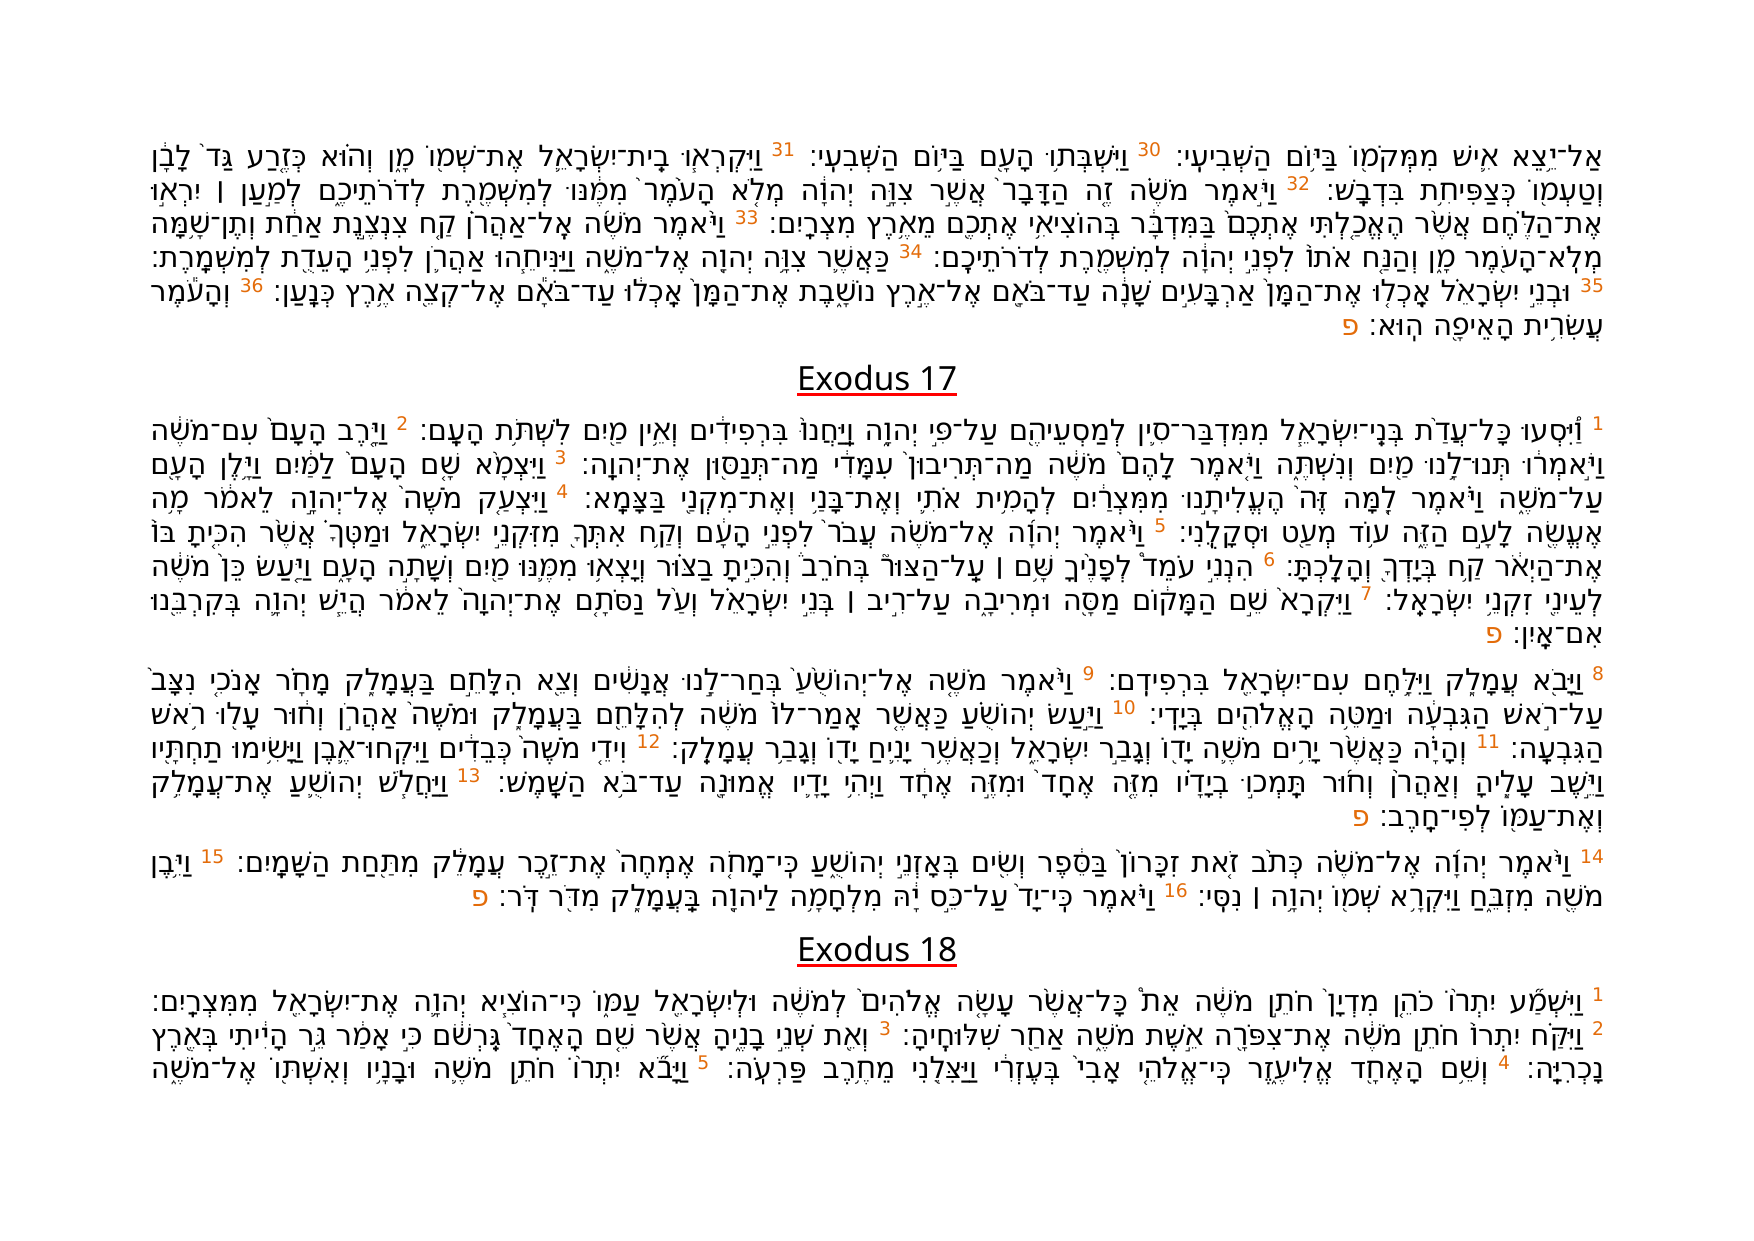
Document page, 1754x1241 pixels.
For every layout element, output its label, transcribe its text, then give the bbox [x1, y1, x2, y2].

text 1 וַ֠יִּסְעוּ כָּל־עֲדַ֨ת בְּנֵֽי־יִשְׂרָאֵ֧ל מִמִּדְבַּר־סִ֛ין לְמַסְעֵיהֶ֖ם עַל־פִּ֣י יְהוָ֑ה וַֽיַּחֲנוּ֙ בִּרְפִידִ֔ים וְאֵ֥ין מַ֖יִם לִשְׁתֹּ֥ת הָעָֽם׃ 2 וַיָּ֤רֶב הָעָם֙ עִם־מֹשֶׁ֔ה וַיֹּ֣אמְר֔וּ תְּנוּ־לָ֥נוּ מַ֖יִם וְנִשְׁתֶּ֑ה וַיֹּ֤אמֶר לָהֶם֙ מֹשֶׁ֔ה מַה־תְּרִיבוּן֙ עִמָּדִ֔י מַה־תְּנַסּ֖וּן אֶת־יְהוָֽה׃ ‬‬‬3 וַיִּצְמָ֨א שָׁ֤ם הָעָם֙ לַמַּ֔יִם וַיָּ֥לֶן הָעָ֖ם עַל־מֹשֶׁ֑ה וַיֹּ֗אמֶר לָ֤מָּה זֶּה֙ הֶעֱלִיתָ֣נוּ מִמִּצְרַ֔יִם לְהָמִ֥ית אֹתִ֛י וְאֶת־בָּנַ֥י וְאֶת־מִקְנַ֖י בַּצָּמָֽא׃ ‬‬‬4 וַיִּצְעַ֤ק מֹשֶׁה֙ אֶל־יְהוָ֣ה לֵאמֹ֔ר מָ֥ה אֶעֱשֶׂ֖ה לָעָ֣ם הַזֶּ֑ה ע֥וֹד מְעַ֖ט וּסְקָלֻֽנִי׃ ‬‬‬5 וַיֹּ֨אמֶר יְהוָ֜ה אֶל־מֹשֶׁ֗ה עֲבֹר֙ לִפְנֵ֣י הָעָ֔ם וְקַ֥ח אִתְּךָ֖ מִזִּקְנֵ֣י יִשְׂרָאֵ֑ל וּמַטְּךָ֗ אֲשֶׁ֨ר הִכִּ֤יתָ בּוֹ֙ אֶת־הַיְאֹ֔ר קַ֥ח בְּיָדְךָ֖ וְהָלָֽכְתָּ׃ ‬‬‬6 הִנְנִ֣י עֹמֵד֩ לְפָנֶ֨יךָ שָּׁ֥ם ׀ עַֽל־הַצּוּר֮ בְּחֹרֵב֒ וְהִכִּ֣יתָ בַצּ֗וּר וְיָצְא֥וּ מִמֶּ֛נּוּ מַ֖יִם וְשָׁתָ֣ה הָעָ֑ם וַיַּ֤עַשׂ כֵּן֙ מֹשֶׁ֔ה לְעֵינֵ֖י זִקְנֵ֥י יִשְׂרָאֵֽל׃ ‬‬‬7 וַיִּקְרָא֙ שֵׁ֣ם הַמָּק֔וֹם מַסָּ֖ה וּמְרִיבָ֑ה עַל־רִ֣יב ׀ בְּנֵ֣י יִשְׂרָאֵ֗ל וְעַ֨ל נַסֹּתָ֤ם אֶת־יְהוָה֙ לֵאמֹ֔ר הֲיֵ֧שׁ יְהוָ֛ה בְּקִרְבֵּ֖נוּ אִם־אָֽיִן׃ פ ‬‬‬‬‬‬‬‬‬ [150, 413, 1604, 651]
text Exodus 18 [150, 926, 1604, 971]
text 8 וַיָּבֹ֖א עֲמָלֵ֑ק וַיִּלָּ֥חֶם עִם־יִשְׂרָאֵ֖ל בִּרְפִידִֽם׃ ‬‬‬9 וַיֹּ֨אמֶר מֹשֶׁ֤ה אֶל־יְהוֹשֻׁ֙עַ֙ בְּחַר־לָ֣נוּ אֲנָשִׁ֔ים וְצֵ֖א הִלָּחֵ֣ם בַּעֲמָלֵ֑ק מָחָ֗ר אָנֹכִ֤י נִצָּב֙ עַל־רֹ֣אשׁ הַגִּבְעָ֔ה וּמַטֵּ֥ה הָאֱלֹהִ֖ים בְּיָדִֽי׃ ‬‬‬10 וַיַּ֣עַשׂ יְהוֹשֻׁ֗עַ כַּאֲשֶׁ֤ר אָֽמַר־לוֹ֙ מֹשֶׁ֔ה לְהִלָּחֵ֖ם בַּעֲמָלֵ֑ק וּמֹשֶׁה֙ אַהֲרֹ֣ן וְח֔וּר עָל֖וּ רֹ֥אשׁ הַגִּבְעָֽה׃ ‬‬‬11 וְהָיָ֗ה כַּאֲשֶׁ֨ר יָרִ֥ים מֹשֶׁ֛ה יָד֖וֹ וְגָבַ֣ר יִשְׂרָאֵ֑ל וְכַאֲשֶׁ֥ר יָנִ֛יחַ יָד֖וֹ וְגָבַ֥ר עֲמָלֵֽק׃ ‬‬‬12 וִידֵ֤י מֹשֶׁה֙ כְּבֵדִ֔ים וַיִּקְחוּ־אֶ֛בֶן וַיָּשִׂ֥ימוּ תַחְתָּ֖יו וַיֵּ֣שֶׁב עָלֶ֑יהָ וְאַהֲרֹ֨ן וְח֜וּר תָּֽמְכ֣וּ בְיָדָ֗יו מִזֶּ֤ה אֶחָד֙ וּמִזֶּ֣ה אֶחָ֔ד וַיְהִ֥י יָדָ֛יו אֱמוּנָ֖ה עַד־בֹּ֥א הַשָּֽׁמֶשׁ׃ ‬‬‬13 וַיַּחֲלֹ֧שׁ יְהוֹשֻׁ֛עַ אֶת־עֲמָלֵ֥ק וְאֶת־עַמּ֖וֹ לְפִי־חָֽרֶב׃ פ ‬‬‬‬‬‬‬‬‬ [150, 663, 1604, 833]
text Exodus 17 [150, 355, 1604, 401]
text 11 וַיְדַבֵּ֥ר יְהוָ֖ה אֶל־מֹשֶׁ֥ה לֵּאמֹֽר׃ ‬‬‬12 שָׁמַ֗עְתִּי אֶת־תְּלוּנֹּת֮ בְּנֵ֣י יִשְׂרָאֵל֒ דַּבֵּ֨ר אֲלֵהֶ֜ם לֵאמֹ֗ר בֵּ֤ין הָֽעַרְבַּ֙יִם֙ תֹּאכְל֣וּ בָשָׂ֔ר וּבַבֹּ֖קֶר תִּשְׂבְּעוּ־לָ֑חֶם וִֽידַעְתֶּ֕ם כִּ֛י אֲנִ֥י יְהוָ֖ה אֱלֹהֵיכֶֽם׃ ‬‬‬13 וַיְהִ֣י בָעֶ֔רֶב וַתַּ֣עַל הַשְּׂלָ֔ו וַתְּכַ֖ס אֶת־הַֽמַּחֲנֶ֑ה וּבַבֹּ֗קֶר הָֽיְתָה֙ שִׁכְבַ֣ת הַטַּ֔ל סָבִ֖יב לַֽמַּחֲנֶֽה׃ ‬‬‬14 וַתַּ֖עַל שִׁכְבַ֣ת הַטָּ֑ל וְהִנֵּ֞ה עַל־פְּנֵ֤י הַמִּדְבָּר֙ דַּ֣ק מְחֻסְפָּ֔ס דַּ֥ק כַּכְּפֹ֖ר עַל־הָאָֽרֶץ׃ ‬‬‬15 וַיִּרְא֣וּ בְנֵֽי־יִשְׂרָאֵ֗ל וַיֹּ֨אמְר֜וּ אִ֤ישׁ אֶל־אָחִיו֙ מָ֣ן ה֔וּא כִּ֛י לֹ֥א יָדְע֖וּ מַה־ה֑וּא וַיֹּ֤אמֶר מֹשֶׁה֙ אֲלֵהֶ֔ם ה֣וּא הַלֶּ֔חֶם אֲשֶׁ֨ר נָתַ֧ן יְהוָ֛ה לָכֶ֖ם לְאָכְלָֽה׃ ‬‬‬16 זֶ֤ה הַדָּבָר֙ אֲשֶׁ֣ר צִוָּ֣ה יְהוָ֔ה לִקְט֣וּ מִמֶּ֔נּוּ אִ֖ישׁ לְפִ֣י אָכְל֑וֹ עֹ֣מֶר לַגֻּלְגֹּ֗לֶת מִסְפַּר֙ נַפְשֹׁ֣תֵיכֶ֔ם אִ֛ישׁ לַאֲשֶׁ֥ר בְּאָהֳל֖וֹ תִּקָּֽחוּ׃ ‬‬‬17 וַיַּעֲשׂוּ־כֵ֖ן בְּנֵ֣י יִשְׂרָאֵ֑ל וַֽיִּלְקְט֔וּ הַמַּרְבֶּ֖ה וְהַמַּמְעִֽיט׃ ‬‬‬18 וַיָּמֹ֣דּוּ בָעֹ֔מֶר וְלֹ֤א הֶעְדִּיף֙ הַמַּרְבֶּ֔ה וְהַמַּמְעִ֖יט לֹ֣א הֶחְסִ֑יר אִ֥ישׁ לְפִֽי־אָכְל֖וֹ לָקָֽטוּ׃ ‬‬‬19 וַיֹּ֥אמֶר מֹשֶׁ֖ה אֲלֵהֶ֑ם אִ֕ישׁ אַל־יוֹתֵ֥ר מִמֶּ֖נּוּ עַד־בֹּֽקֶר׃ ‬‬‬20 וְלֹא־שָׁמְע֣וּ אֶל־מֹשֶׁ֗ה וַיּוֹתִ֨רוּ אֲנָשִׁ֤ים מִמֶּ֙נּוּ֙ עַד־בֹּ֔קֶר וַיָּ֥רֻם תּוֹלָעִ֖ים וַיִּבְאַ֑שׁ וַיִּקְצֹ֥ף עֲלֵהֶ֖ם מֹשֶֽׁה׃ ‬‬‬21 וַיִּלְקְט֤וּ אֹתוֹ֙ בַּבֹּ֣קֶר בַּבֹּ֔קֶר אִ֖ישׁ כְּפִ֣י אָכְל֑וֹ וְחַ֥ם הַשֶּׁ֖מֶשׁ וְנָמָֽס׃ ‬‬‬22 וַיְהִ֣י ׀ בַּיּ֣וֹם הַשִּׁשִּׁ֗י לָֽקְט֥וּ לֶ֙חֶם֙ מִשְׁנֶ֔ה שְׁנֵ֥י הָעֹ֖מֶר לָאֶחָ֑ד וַיָּבֹ֙אוּ֙ כָּל־נְשִׂיאֵ֣י הָֽעֵדָ֔ה וַיַּגִּ֖ידוּ לְמֹשֶֽׁה׃ ‬‬‬23 וַיֹּ֣אמֶר אֲלֵהֶ֗ם ה֚וּא אֲשֶׁ֣ר דִּבֶּ֣ר יְהוָ֔ה שַׁבָּת֧וֹן שַׁבַּת־קֹ֛דֶשׁ לַֽיהוָ֖ה מָחָ֑ר אֵ֣ת אֲשֶׁר־תֹּאפ֞וּ אֵפ֗וּ וְאֵ֤ת אֲשֶֽׁר־תְּבַשְּׁלוּ֙ בַּשֵּׁ֔לוּ וְאֵת֙ כָּל־הָ֣עֹדֵ֔ף הַנִּ֧יחוּ לָכֶ֛ם לְמִשְׁמֶ֖רֶת עַד־הַבֹּֽקֶר׃ ‬‬‬24 וַיַּנִּ֤יחוּ אֹתוֹ֙ עַד־הַבֹּ֔קֶר כַּאֲשֶׁ֖ר צִוָּ֣ה מֹשֶׁ֑ה וְלֹ֣א הִבְאִ֔ישׁ וְרִמָּ֖ה לֹא־הָ֥יְתָה בּֽוֹ׃ ‬‬‬25 וַיֹּ֤אמֶר מֹשֶׁה֙ אִכְלֻ֣הוּ הַיּ֔וֹם כִּֽי־שַׁבָּ֥ת הַיּ֖וֹם לַיהוָ֑ה הַיּ֕וֹם לֹ֥א תִמְצָאֻ֖הוּ בַּשָּׂדֶֽה׃ ‬‬‬26 שֵׁ֥שֶׁת יָמִ֖ים תִּלְקְטֻ֑הוּ וּבַיּ֧וֹם הַשְּׁבִיעִ֛י שַׁבָּ֖ת לֹ֥א יִֽהְיֶה־בּֽוֹ׃ ‬‬‬27 וֽ͏ַיְהִי֙ בַּיּ֣וֹם הַשְּׁבִיעִ֔י יָצְא֥וּ מִן־הָעָ֖ם לִלְקֹ֑ט וְלֹ֖א מָצָֽאוּ׃ ס ‬‬‬28 וַיֹּ֥אמֶר יְהוָ֖ה אֶל־מֹשֶׁ֑ה עַד־אָ֙נָה֙ מֵֽאַנְתֶּ֔ם לִשְׁמֹ֥ר מִצְוֺתַ֖י וְתוֹרֹתָֽי׃ ‬‬‬29 רְא֗וּ כִּֽי־יְהוָה֮ נָתַ֣ן לָכֶ֣ם הַשַׁבָּת֒ עַל־כֵּ֠ן ה֣וּא נֹתֵ֥ן לָכֶ֛ם בַּיּ֥וֹם הַשִּׁשִּׁ֖י לֶ֣חֶם יוֹמָ֑יִם שְׁב֣וּ ׀ אִ֣ישׁ תַּחְתָּ֗יו אַל־יֵ֥צֵא אִ֛ישׁ מִמְּקֹמ֖וֹ בַּיּ֥וֹם הַשְּׁבִיעִֽי׃ ‬‬‬30 וַיִּשְׁבְּת֥וּ הָעָ֖ם בַּיּ֥וֹם הַשְּׁבִעִֽי׃ ‬‬‬31 וַיִּקְרְא֧וּ בֵֽית־יִשְׂרָאֵ֛ל אֶת־שְׁמ֖וֹ מָ֑ן וְה֗וּא כְּזֶ֤רַע גַּד֙ לָבָ֔ן וְטַעְמ֖וֹ כְּצַפִּיחִ֥ת בִּדְבָֽשׁ׃ ‬‬‬32 וַיֹּ֣אמֶר מֹשֶׁ֗ה זֶ֤ה הַדָּבָר֙ אֲשֶׁ֣ר צִוָּ֣ה יְהוָ֔ה מְלֹ֤א הָעֹ֙מֶר֙ מִמֶּ֔נּוּ לְמִשְׁמֶ֖רֶת לְדֹרֹתֵיכֶ֑ם לְמַ֣עַן ׀ יִרְא֣וּ אֶת־הַלֶּ֗חֶם אֲשֶׁ֨ר הֶאֱכַ֤לְתִּי אֶתְכֶם֙ בַּמִּדְבָּ֔ר בְּהוֹצִיאִ֥י אֶתְכֶ֖ם מֵאֶ֥רֶץ מִצְרָֽיִם׃ ‬‬‬33 וַיֹּ֨אמֶר מֹשֶׁ֜ה אֶֽל־אַהֲרֹ֗ן קַ֚ח צִנְצֶ֣נֶת אַחַ֔ת וְתֶן־שָׁ֥מָּה מְלֹֽא־הָעֹ֖מֶר מָ֑ן וְהַנַּ֤ח אֹתוֹ֙ לִפְנֵ֣י יְהוָ֔ה לְמִשְׁמֶ֖רֶת לְדֹרֹתֵיכֶֽם׃ ‬‬‬34 כַּאֲשֶׁ֛ר צִוָּ֥ה יְהוָ֖ה אֶל־מֹשֶׁ֑ה וַיַּנִּיחֵ֧הוּ אַהֲרֹ֛ן לִפְנֵ֥י הָעֵדֻ֖ת לְמִשְׁמָֽרֶת׃ ‬‬‬35 וּבְנֵ֣י יִשְׂרָאֵ֗ל אֽ͏ָכְל֤וּ אֶת־הַמָּן֙ אַרְבָּעִ֣ים שָׁנָ֔ה עַד־בֹּאָ֖ם אֶל־אֶ֣רֶץ נוֹשָׁ֑בֶת אֶת־הַמָּן֙ אָֽכְל֔וּ עַד־בֹּאָ֕ם אֶל־קְצֵ֖ה אֶ֥רֶץ כְּנָֽעַן׃ ‬‬‬36 וְהָעֹ֕מֶר עֲשִׂרִ֥ית הָאֵיפָ֖ה הֽוּא׃ פ ‬‬‬‬‬‬‬‬‬‬‬‬‬‬‬‬‬‬‬‬‬‬‬‬‬‬‬‬‬ [150, 139, 1604, 343]
text 14 וַיֹּ֨אמֶר יְהוָ֜ה אֶל־מֹשֶׁ֗ה כְּתֹ֨ב זֹ֤את זִכָּרוֹן֙ בַּסֵּ֔פֶר וְשִׂ֖ים בְּאָזְנֵ֣י יְהוֹשֻׁ֑עַ כִּֽי־מָחֹ֤ה אֶמְחֶה֙ אֶת־זֵ֣כֶר עֲמָלֵ֔ק מִתַּ֖חַת הַשָּׁמָֽיִם׃ ‬‬‬15 וַיִּ֥בֶן מֹשֶׁ֖ה מִזְבֵּ֑חַ וַיִּקְרָ֥א שְׁמ֖וֹ יְהוָ֥ה ׀ נִסִּֽי׃ ‬‬‬16 וַיֹּ֗אמֶר כִּֽי־יָד֙ עַל־כֵּ֣ס יָ֔הּ מִלְחָמָ֥ה לַיהוָ֖ה בַּֽעֲמָלֵ֑ק מִדֹּ֖ר דֹּֽר׃ פ ‬‬‬‬‬‬ [150, 846, 1604, 913]
text 1 וַיִּשְׁמַ֞ע יִתְר֨וֹ כֹהֵ֤ן מִדְיָן֙ חֹתֵ֣ן מֹשֶׁ֔ה אֵת֩ כָּל־אֲשֶׁ֨ר עָשָׂ֤ה אֱלֹהִים֙ לְמֹשֶׁ֔ה וּלְיִשְׂרָאֵ֖ל עַמּ֑וֹ כִּֽי־הוֹצִ֧יא יְהוָ֛ה אֶת־יִשְׂרָאֵ֖ל מִמִּצְרָֽיִם׃ 2 וַיִּקַּ֗ח יִתְרוֹ֙ חֹתֵ֣ן מֹשֶׁ֔ה אֶת־צִפֹּרָ֖ה אֵ֣שֶׁת מֹשֶׁ֑ה אַחַ֖ר שִׁלּוּחֶֽיהָ׃ ‬‬‬3 וְאֵ֖ת שְׁנֵ֣י בָנֶ֑יהָ אֲשֶׁ֨ר שֵׁ֤ם הָֽאֶחָד֙ גֵּֽרְשֹׁ֔ם כִּ֣י אָמַ֔ר גֵּ֣ר הָיִ֔יתִי בְּאֶ֖רֶץ נָכְרִיָּֽה׃ ‬‬‬4 וְשֵׁ֥ם הָאֶחָ֖ד אֱלִיעֶ֑זֶר כִּֽי־אֱלֹהֵ֤י אָבִי֙ בְּעֶזְרִ֔י וַיַּצִּלֵ֖נִי מֵחֶ֥רֶב פַּרְעֹֽה׃ ‬‬‬5 וַיָּבֹ֞א יִתְר֨וֹ חֹתֵ֥ן מֹשֶׁ֛ה וּבָנָ֥יו וְאִשְׁתּ֖וֹ אֶל־מֹשֶׁ֑ה אֶל־הַמִּדְבָּ֗ר אֲשֶׁר־ה֛וּא חֹנֶ֥ה שָׁ֖ם הַ֥ר הָאֱלֹהִֽים׃ ‬‬‬6 וַיֹּ֙אמֶר֙ אֶל־מֹשֶׁ֔ה אֲנִ֛י חֹתֶנְךָ֥ יִתְר֖וֹ בָּ֣א אֵלֶ֑יךָ וְאִ֨שְׁתְּךָ֔ וּשְׁנֵ֥י בָנֶ֖יהָ עִמָּֽהּ׃ ‬‬‬7 וַיֵּצֵ֨א מֹשֶׁ֜ה לִקְרַ֣את חֹֽתְנ֗וֹ וַיִּשְׁתַּ֙חוּ֙ וַיִּשַּׁק־ל֔וֹ וַיִּשְׁאֲל֥וּ אִישׁ־לְרֵעֵ֖הוּ לְשָׁל֑וֹם וַיָּבֹ֖אוּ הָאֹֽהֱלָה׃ ‬‬‬8 וַיְסַפֵּ֤ר מֹשֶׁה֙ לְחֹ֣תְנ֔וֹ אֵת֩ כָּל־אֲשֶׁ֨ר עָשָׂ֤ה יְהוָה֙ לְפַרְעֹ֣ה וּלְמִצְרַ֔יִם עַ֖ל אוֹדֹ֣ת יִשְׂרָאֵ֑ל אֵ֤ת כָּל־הַתְּלָאָה֙ אֲשֶׁ֣ר מְצָאָ֣תַם בַּדֶּ֔רֶךְ וַיַּצִּלֵ֖ם יְהוָֽה׃ ‬‬‬9 וַיִּ֣חַדְּ יִתְר֔וֹ עַ֚ל כָּל־הַטּוֹבָ֔ה אֲשֶׁר־עָשָׂ֥ה יְהוָ֖ה לְיִשְׂרָאֵ֑ל אֲשֶׁ֥ר הִצִּיל֖וֹ מִיַּ֥ד מִצְרָֽיִם׃ ‬‬‬10 וַיֹּאמֶר֮ יִתְרוֹ֒ בָּר֣וּךְ יְהוָ֔ה אֲשֶׁ֨ר הִצִּ֥יל אֶתְכֶ֛ם מִיַּ֥ד מִצְרַ֖יִם וּמִיַּ֣ד פַּרְעֹ֑ה אֲשֶׁ֤ר הִצִּיל֙ אֶת־הָעָ֔ם מִתַּ֖חַת יַד־מִצְרָֽיִם׃ ‬‬‬11 עַתָּ֣ה יָדַ֔עְתִּי כִּֽי־גָד֥וֹל יְהוָ֖ה מִכָּל־הָאֱלֹהִ֑ים כִּ֣י בַדָּבָ֔ר אֲשֶׁ֥ר זָד֖וּ עֲלֵיהֶֽם׃ ‬‬‬12 וַיִּקַּ֞ח יִתְר֨וֹ חֹתֵ֥ן מֹשֶׁ֛ה עֹלָ֥ה וּזְבָחִ֖ים לֵֽאלֹהִ֑ים וַיָּבֹ֨א אַהֲרֹ֜ן וְכֹ֣ל ׀ זִקְנֵ֣י יִשְׂרָאֵ֗ל לֶאֱכָל־לֶ֛חֶם עִם־חֹתֵ֥ן מֹשֶׁ֖ה לִפְנֵ֥י הָאֱלֹהִֽים׃ ‬‬‬13 וַיְהִי֙ מִֽמָּחֳרָ֔ת וַיֵּ֥שֶׁב מֹשֶׁ֖ה לִשְׁפֹּ֣ט אֶת־הָעָ֑ם וַיַּעֲמֹ֤ד הָעָם֙ עַל־מֹשֶׁ֔ה מִן־הַבֹּ֖קֶר עַד־הָעָֽרֶב׃ ‬‬‬14 וַיַּרְא֙ חֹתֵ֣ן מֹשֶׁ֔ה אֵ֛ת כָּל־אֲשֶׁר־ה֥וּא עֹשֶׂ֖ה לָעָ֑ם וַיֹּ֗אמֶר מָֽה־הַדָּבָ֤ר הַזֶּה֙ אֲשֶׁ֨ר אַתָּ֤ה עֹשֶׂה֙ לָעָ֔ם מַדּ֗וּעַ אַתָּ֤ה יוֹשֵׁב֙ לְבַדֶּ֔ךָ וְכָל־הָעָ֛ם נִצָּ֥ב עָלֶ֖יךָ מִן־בֹּ֥קֶר עַד־עָֽרֶב׃ ‬‬‬15 וַיֹּ֥אמֶר מֹשֶׁ֖ה לְחֹתְנ֑וֹ כִּֽי־יָבֹ֥א אֵלַ֛י הָעָ֖ם לִדְרֹ֥שׁ אֱלֹהִֽים׃ ‬‬‬16 כִּֽי־יִהְיֶ֨ה לָהֶ֤ם דָּבָר֙ בָּ֣א אֵלַ֔י וְשָׁ֣פַטְתִּ֔י בֵּ֥ין אִ֖ישׁ וּבֵ֣ין רֵעֵ֑הוּ וְהוֹדַעְתִּ֛י אֶת־חֻקֵּ֥י הָאֱלֹהִ֖ים וְאֶת־תּוֹרֹתָֽיו׃ ‬‬‬17 וַיֹּ֛אמֶר חֹתֵ֥ן מֹשֶׁ֖ה אֵלָ֑יו לֹא־טוֹב֙ הַדָּבָ֔ר אֲשֶׁ֥ר אַתָּ֖ה עֹשֶֽׂה׃ ‬‬‬18 נָבֹ֣ל תִּבֹּ֔ל גַּם־אַתָּ֕ה גַּם־הָעָ֥ם הַזֶּ֖ה אֲשֶׁ֣ר עִמָּ֑ךְ כִּֽי־כָבֵ֤ד מִמְּךָ֙ הַדָּבָ֔ר לֹא־תוּכַ֥ל עֲשֹׂ֖הוּ לְבַדֶּֽךָ׃ ‬‬‬19 עַתָּ֞ה שְׁמַ֤ע בְּקֹלִי֙ אִיעָ֣צְךָ֔ וִיהִ֥י אֱלֹהִ֖ים עִמָּ֑ךְ הֱיֵ֧ה אַתָּ֣ה לָעָ֗ם מ֚וּל הָֽאֱלֹהִ֔ים וְהֵבֵאתָ֥ אַתָּ֛ה אֶת־הַדְּבָרִ֖ים אֶל־הָאֱלֹהִֽים׃ ‬‬‬20 וְהִזְהַרְתָּ֣ה אֶתְהֶ֔ם אֶת־הַחֻקִּ֖ים וְאֶת־הַתּוֹרֹ֑ת וְהוֹדַעְתָּ֣ לָהֶ֗ם אֶת־הַדֶּ֙רֶךְ֙ יֵ֣לְכוּ בָ֔הּ וְאֶת־הַֽמַּעֲשֶׂ֖ה אֲשֶׁ֥ר יַעֲשֽׂוּן׃ ‬‬‬21 וְאַתָּ֣ה תֶחֱזֶ֣ה מִכָּל־הָ֠עָם אַנְשֵׁי־חַ֜יִל יִרְאֵ֧י אֱלֹהִ֛ים אַנְשֵׁ֥י אֱמֶ֖ת שֹׂ֣נְאֵי בָ֑צַע וְשַׂמְתָּ֣ עֲלֵהֶ֗ם שָׂרֵ֤י אֲלָפִים֙ שָׂרֵ֣י מֵא֔וֹת שָׂרֵ֥י חֲמִשִּׁ֖ים וְשָׂרֵ֥י עֲשָׂרֹֽת׃ ‬‬‬22 וְשָׁפְט֣וּ אֶת־הָעָם֮ בְּכָל־עֵת֒ וְהָיָ֞ה כָּל־הַדָּבָ֤ר הַגָּדֹל֙ יָבִ֣יאוּ אֵלֶ֔יךָ וְכָל־הַדָּבָ֥ר הַקָּטֹ֖ן יִשְׁפְּטוּ־הֵ֑ם וְהָקֵל֙ מֵֽעָלֶ֔יךָ וְנָשְׂא֖וּ אִתָּֽךְ׃ ‬‬‬23 אִ֣ם אֶת־הַדָּבָ֤ר הַזֶּה֙ תַּעֲשֶׂ֔ה וְצִוְּךָ֣ אֱלֹהִ֔ים וְיָֽכָלְתָּ֖ עֲמֹ֑ד וְגַם֙ כָּל־הָעָ֣ם הַזֶּ֔ה עַל־מְקֹמ֖וֹ יָבֹ֥א בְשָׁלֽוֹם׃ ‬‬‬24 וַיִּשְׁמַ֥ע מֹשֶׁ֖ה לְק֣וֹל חֹתְנ֑וֹ וַיַּ֕עַשׂ כֹּ֖ל אֲשֶׁ֥ר אָמָֽר׃ ‬‬‬25 וַיִּבְחַ֨ר מֹשֶׁ֤ה אַנְשֵׁי־חַ֙יִל֙ מִכָּל־יִשְׂרָאֵ֔ל וַיִתֵּ֥ן אֹתָ֛ם רָאשִׁ֖ים עַל־הָעָ֑ם שָׂרֵ֤י אֲלָפִים֙ שָׂרֵ֣י מֵא֔וֹת שָׂרֵ֥י חֲמִשִּׁ֖ים וְשָׂרֵ֥י עֲשָׂרֹֽת׃ ‬‬‬26 וְשָׁפְט֥וּ אֶת־הָעָ֖ם בְּכָל־עֵ֑ת אֶת־הַדָּבָ֤ר הַקָּשֶׁה֙ יְבִיא֣וּן אֶל־מֹשֶׁ֔ה וְכָל־הַדָּבָ֥ר הַקָּטֹ֖ן יִשְׁפּוּט֥וּ הֵֽם׃ ‬‬‬27 וַיְשַׁלַּ֥ח מֹשֶׁ֖ה אֶת־חֹתְנ֑וֹ וַיֵּ֥לֶךְ ל֖וֹ אֶל־אַרְצֽוֹ׃ פ ‬‬‬‬‬‬‬‬‬‬‬‬‬‬‬‬‬‬‬‬‬‬‬‬‬‬‬‬‬ [150, 984, 1604, 1086]
